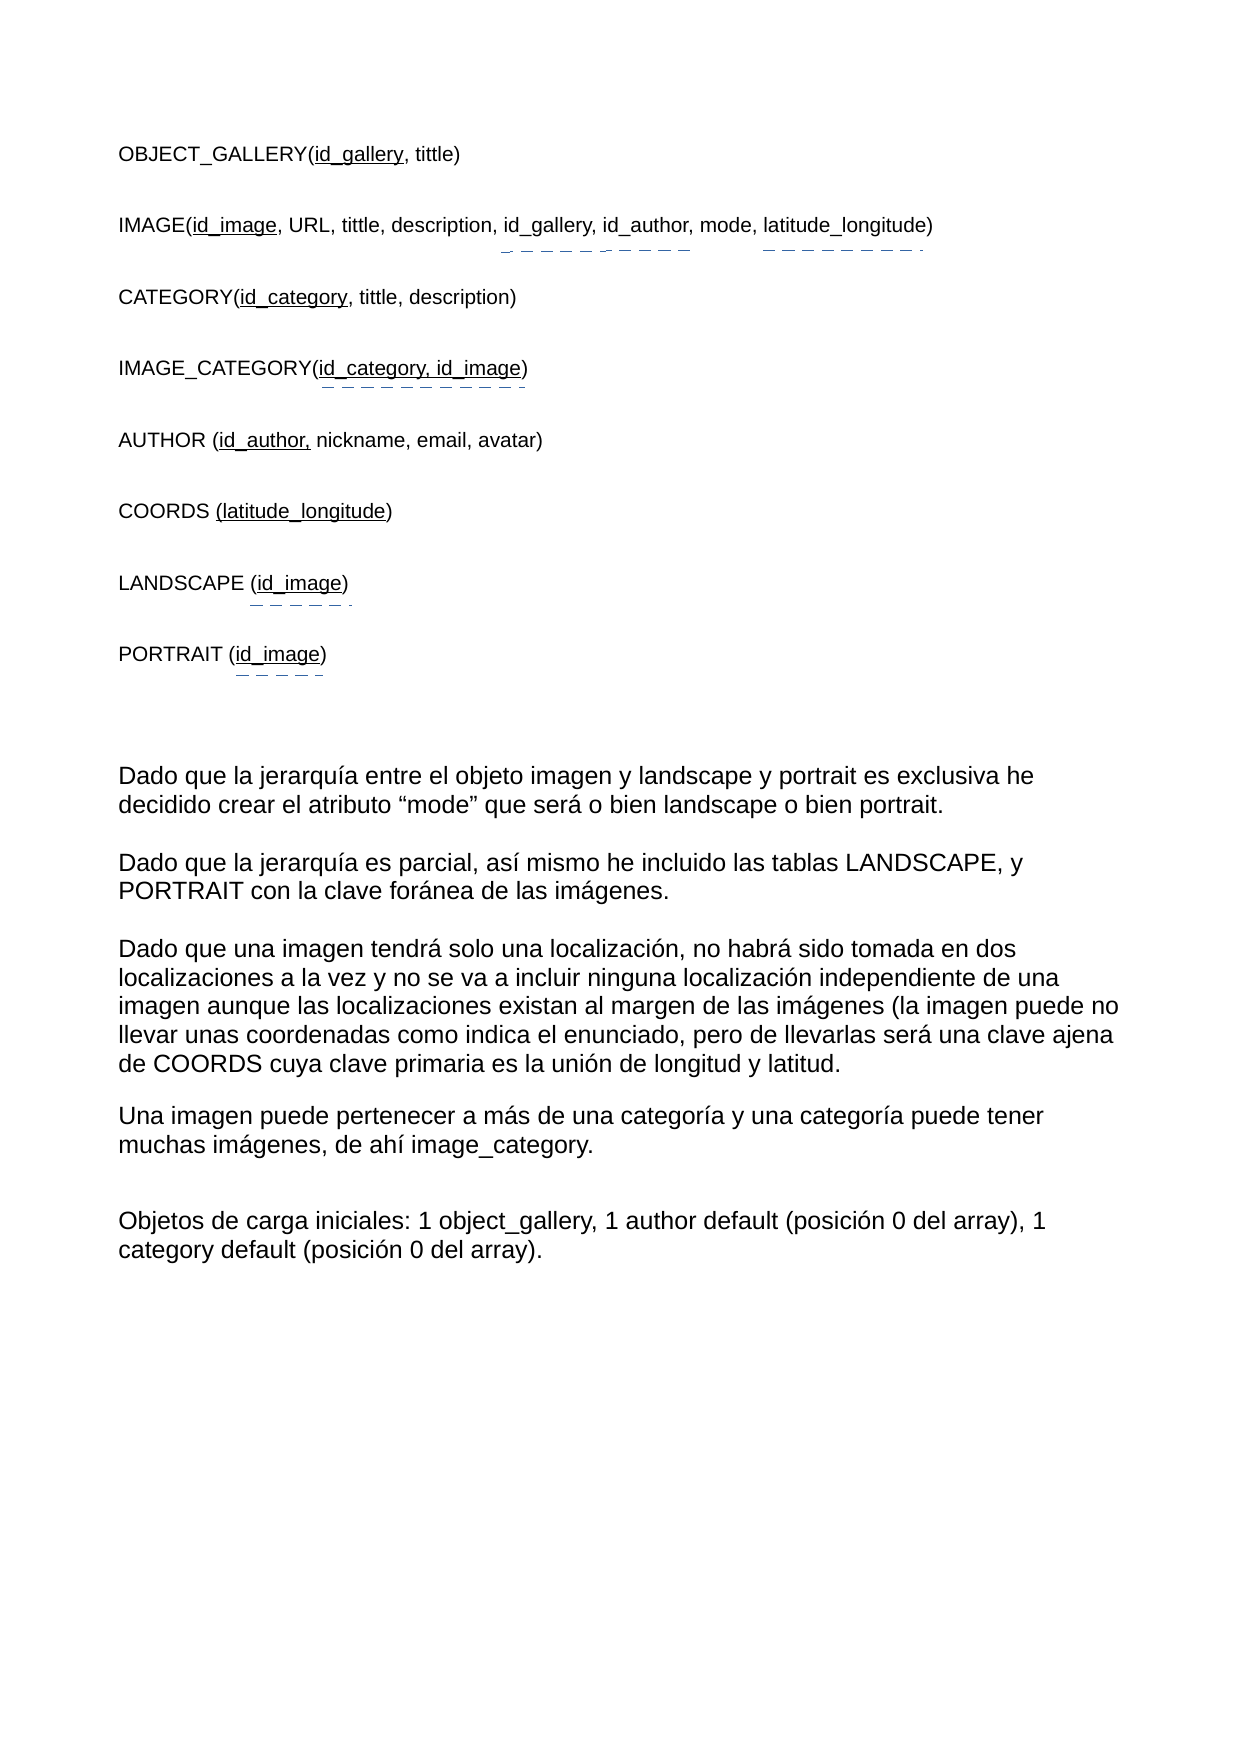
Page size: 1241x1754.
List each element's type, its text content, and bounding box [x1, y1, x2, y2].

text IMAGE_CATEGORY(id_category, id_image) [118, 356, 1122, 380]
text Objetos de carga iniciales: 1 object_gallery, 1 author default (posición 0 del array), 1 category default (posición 0 del array). [118, 1206, 1122, 1264]
text LANDSCAPE (id_image) [118, 571, 1122, 594]
text AUTHOR (id_author, nickname, email, avatar) [118, 428, 1122, 452]
text Una imagen puede pertenecer a más de una categoría y una categoría puede tener muchas imágenes, de ahí image_category. [118, 1101, 1122, 1159]
text Dado que la jerarquía entre el objeto imagen y landscape y portrait es exclusiva he decidido crear el atributo “mode” que será o bien landscape o bien portrait. [118, 761, 1122, 819]
text Dado que la jerarquía es parcial, así mismo he incluido las tablas LANDSCAPE, y PORTRAIT con la clave foránea de las imágenes. [118, 847, 1122, 905]
text Dado que una imagen tendrá solo una localización, no habrá sido tomada en dos localizaciones a la vez y no se va a incluir ninguna localización independiente de una imagen aunque las localizaciones existan al margen de las imágenes (la imagen puede no llevar unas coordenadas como indica el enunciado, pero de llevarlas será una clave ajena de COORDS cuya clave primaria es la unión de longitud y latitud. [118, 934, 1122, 1077]
text COORDS (latitude_longitude) [118, 499, 1122, 523]
text CATEGORY(id_category, tittle, description) [118, 285, 1122, 309]
text IMAGE(id_image, URL, tittle, description, id_gallery, id_author, mode, latitude_longitude) [118, 213, 1122, 237]
text OBJECT_GALLERY(id_gallery, tittle) [118, 142, 1122, 166]
text PORTRAIT (id_image) [118, 642, 1122, 666]
